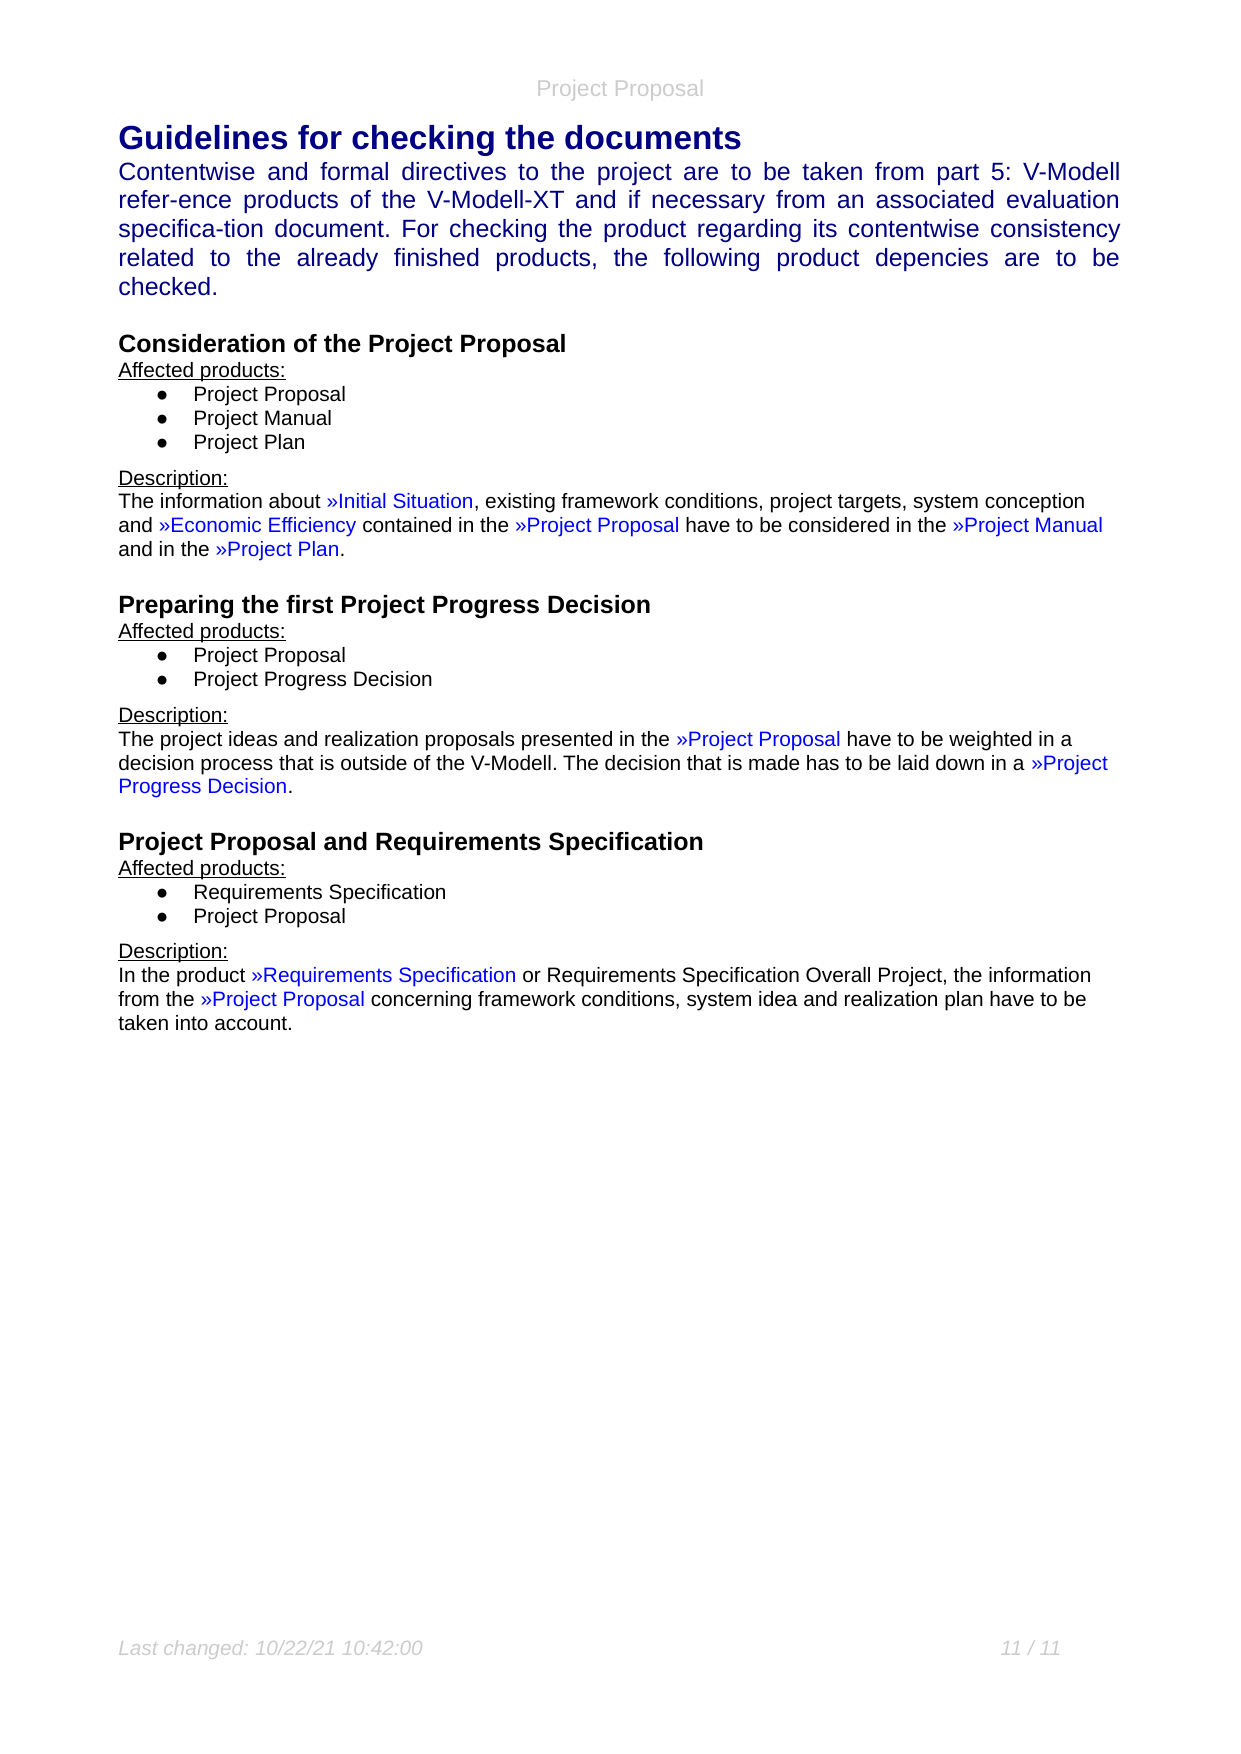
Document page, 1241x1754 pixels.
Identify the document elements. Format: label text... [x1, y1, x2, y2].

text Preparing the first Project Progress Decision [118, 590, 1122, 619]
list Requirements Specification [156, 880, 1122, 904]
list Project Plan [156, 430, 1122, 454]
text Affected products: [118, 856, 1122, 880]
text Contentwise and formal directives to the project are to be taken from part 5: V-Modell refer-ence products of the V-Modell-XT and if necessary from an associated evaluation specifica-tion document. For checking the product regarding its contentwise consistency related to the already finished products, the following product depencies are to be checked. [118, 157, 1122, 300]
list Project Proposal [156, 382, 1122, 406]
text Consideration of the Project Proposal [118, 329, 1122, 358]
list Project Proposal [156, 904, 1122, 928]
text In the product »Requirements Specification or Requirements Specification Overall Project, the information from the »Project Proposal concerning framework conditions, system idea and realization plan have to be taken into account. [118, 963, 1122, 1035]
text Affected products: [118, 358, 1122, 382]
text Description: [118, 465, 1122, 489]
list Project Progress Decision [156, 667, 1122, 691]
text Affected products: [118, 619, 1122, 643]
text The project ideas and realization proposals presented in the »Project Proposal have to be weighted in a decision process that is outside of the V-Modell. The decision that is made has to be laid down in a »Project Progress Decision. [118, 726, 1122, 798]
text Description: [118, 702, 1122, 726]
text Guidelines for checking the documents [118, 118, 1122, 157]
list Project Manual [156, 406, 1122, 430]
list Project Proposal [156, 643, 1122, 667]
text The information about »Initial Situation, existing framework conditions, project targets, system conception and »Economic Efficiency contained in the »Project Proposal have to be considered in the »Project Manual and in the »Project Plan. [118, 489, 1122, 561]
text Description: [118, 939, 1122, 963]
text Project Proposal and Requirements Specification [118, 827, 1122, 856]
